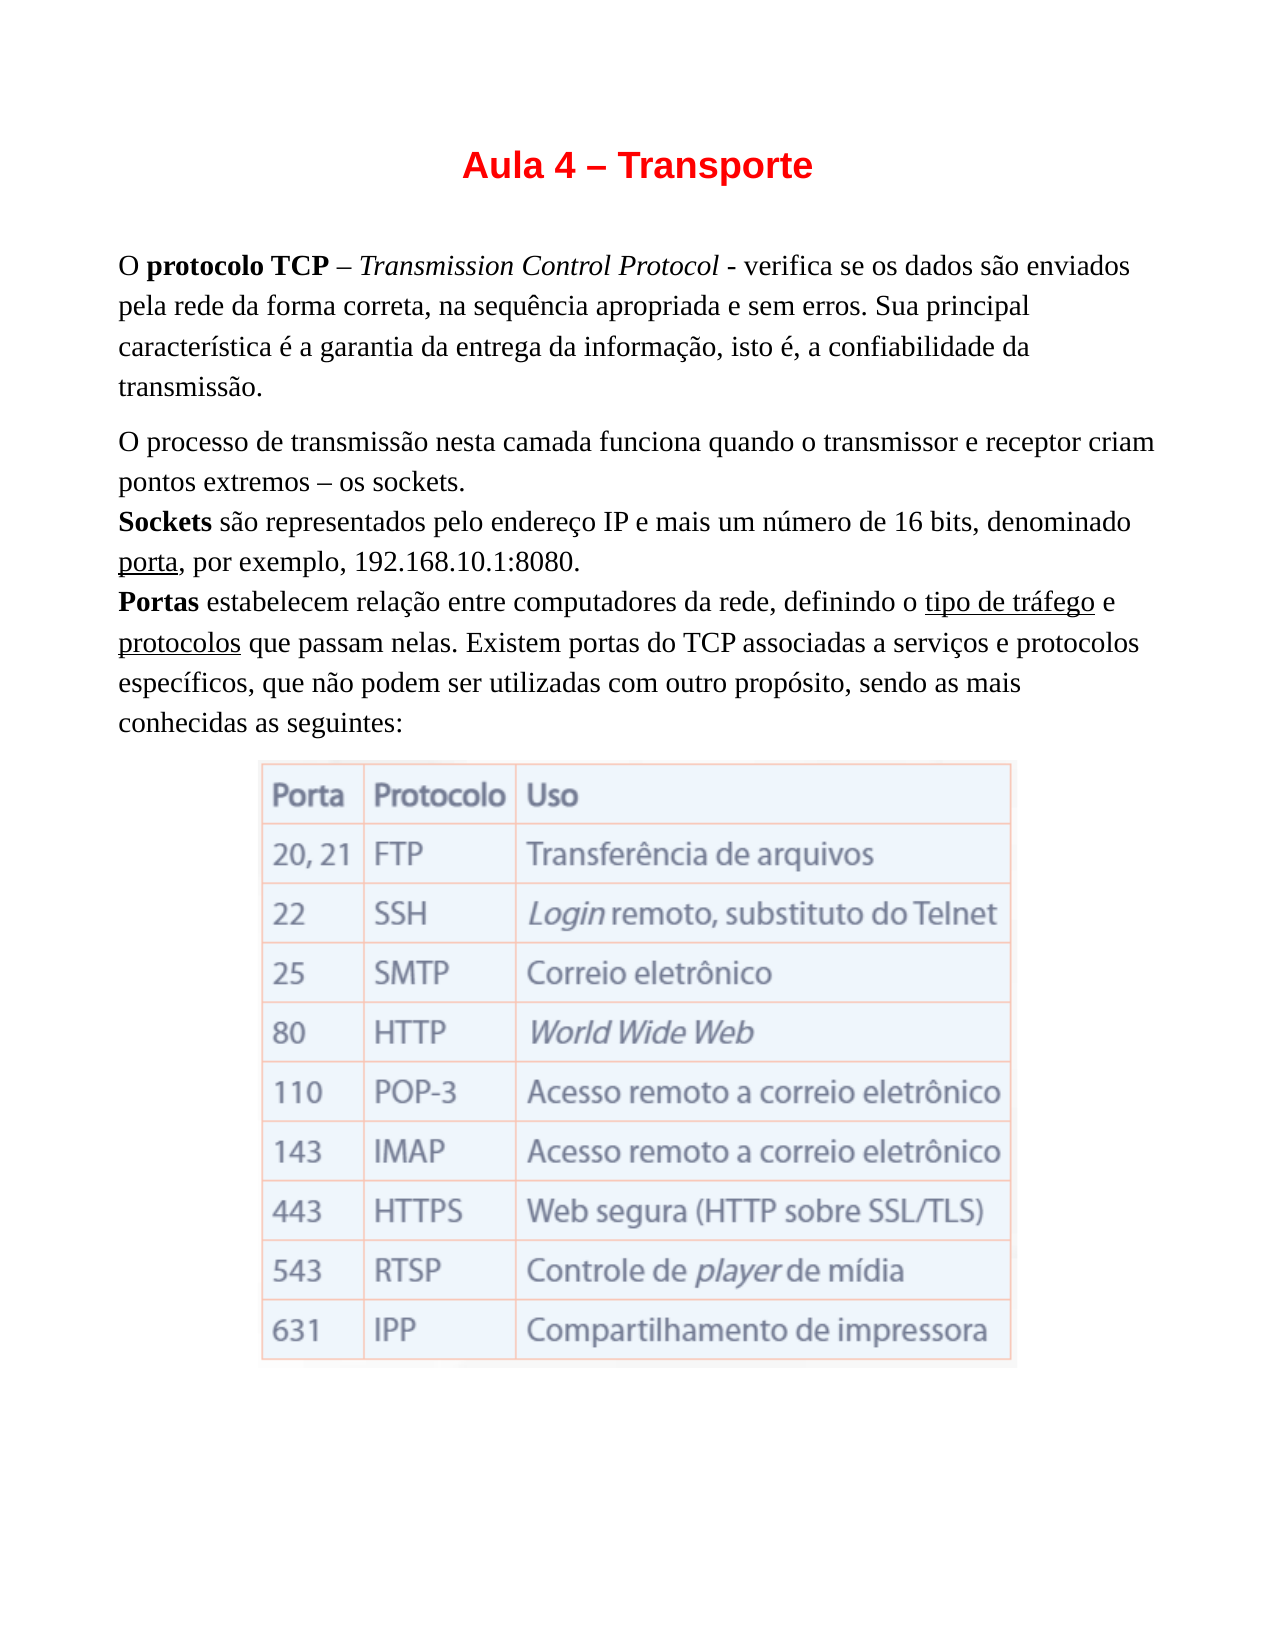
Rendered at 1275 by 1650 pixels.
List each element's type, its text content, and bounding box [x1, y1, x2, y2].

subtitle Aula 4 – Transporte [118, 143, 1157, 187]
picture [257, 760, 1018, 1368]
text O processo de transmissão nesta camada funciona quando o transmissor e receptor criam pontos extremos – os sockets. Sockets são representados pelo endereço IP e mais um número de 16 bits, denominado porta, por exemplo, 192.168.10.1:8080. Portas estabelecem relação entre computadores da rede, definindo o tipo de tráfego e protocolos que passam nelas. Existem portas do TCP associadas a serviços e protocolos específicos, que não podem ser utilizadas com outro propósito, sendo as mais conhecidas as seguintes: [118, 424, 1157, 739]
text O protocolo TCP – Transmission Control Protocol - verifica se os dados são enviados pela rede da forma correta, na sequência apropriada e sem erros. Sua principal característica é a garantia da entrega da informação, isto é, a confiabilidade da transmissão. [118, 248, 1157, 402]
